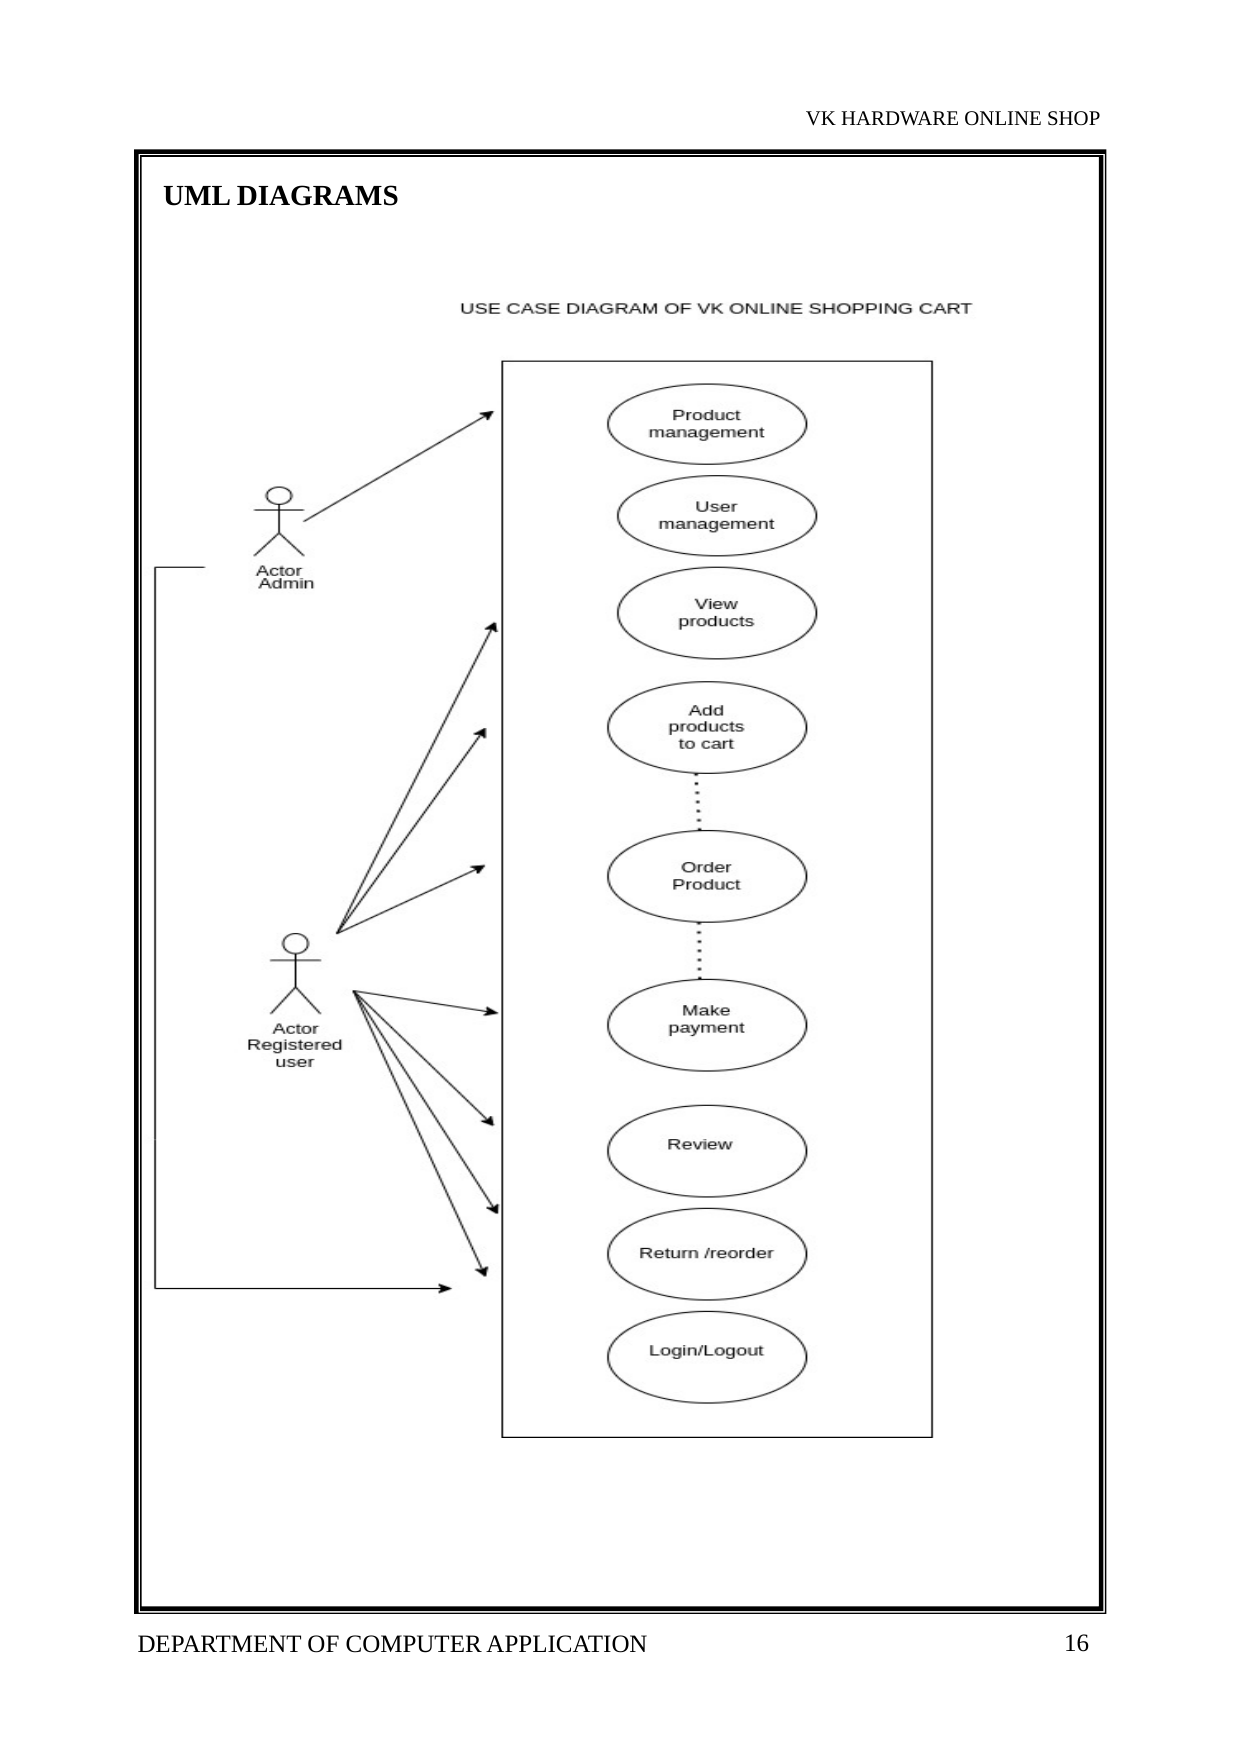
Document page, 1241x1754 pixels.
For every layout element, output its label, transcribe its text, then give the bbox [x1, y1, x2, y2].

text DEPARTMENT OF COMPUTER APPLICATION [137, 1629, 658, 1658]
picture [143, 293, 1082, 1438]
text 16 [1064, 1628, 1095, 1657]
text VK HARDWARE ONLINE SHOP [652, 106, 1100, 130]
text UML DIAGRAMS [163, 178, 1082, 212]
